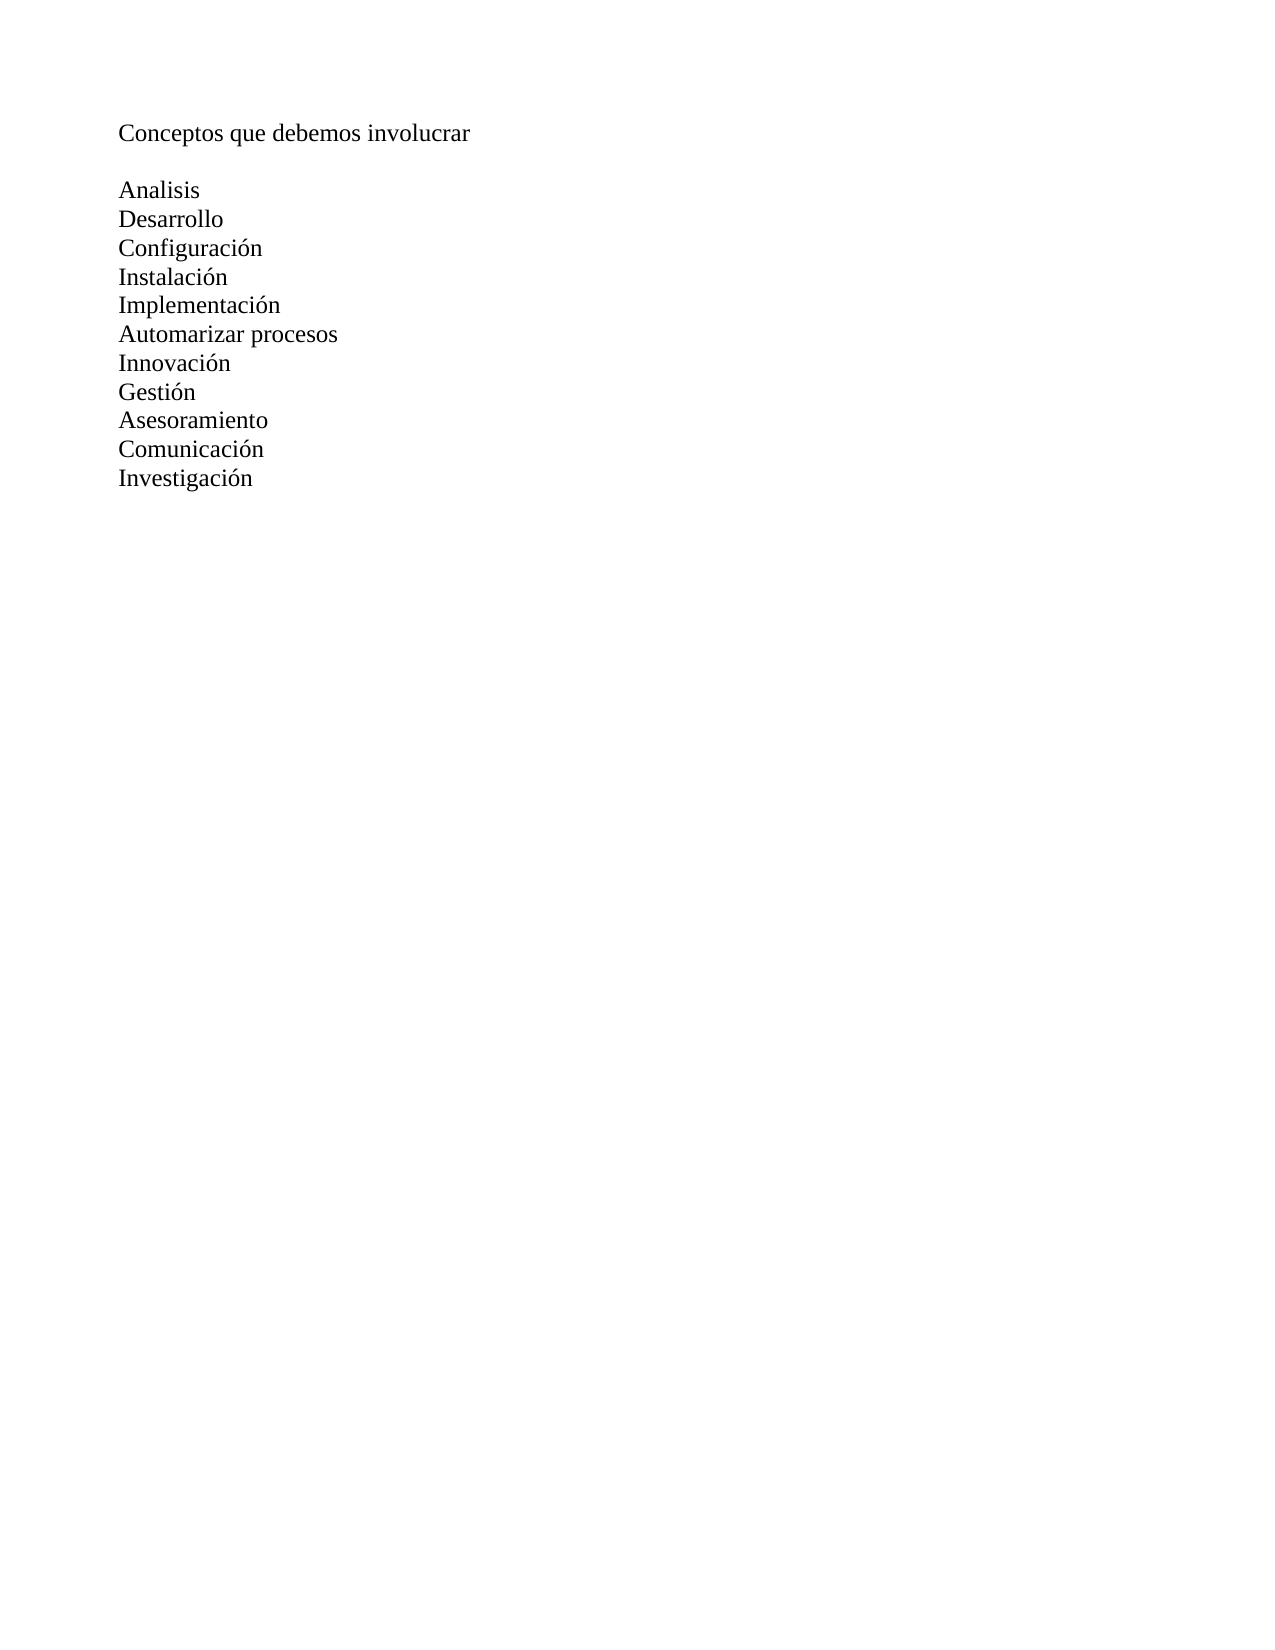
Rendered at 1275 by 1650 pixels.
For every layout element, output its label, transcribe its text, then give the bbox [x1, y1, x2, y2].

text Gestión [118, 377, 1157, 406]
text Configuración [118, 233, 1157, 262]
text Analisis [118, 176, 1157, 204]
text Implementación [118, 291, 1157, 319]
text Comunicación [118, 434, 1157, 463]
text Conceptos que debemos involucrar [118, 118, 1157, 147]
text Desarrollo [118, 204, 1157, 233]
text Asesoramiento [118, 406, 1157, 434]
text Innovación [118, 348, 1157, 377]
text Instalación [118, 262, 1157, 291]
text Automarizar procesos [118, 319, 1157, 348]
text Investigación [118, 463, 1157, 492]
